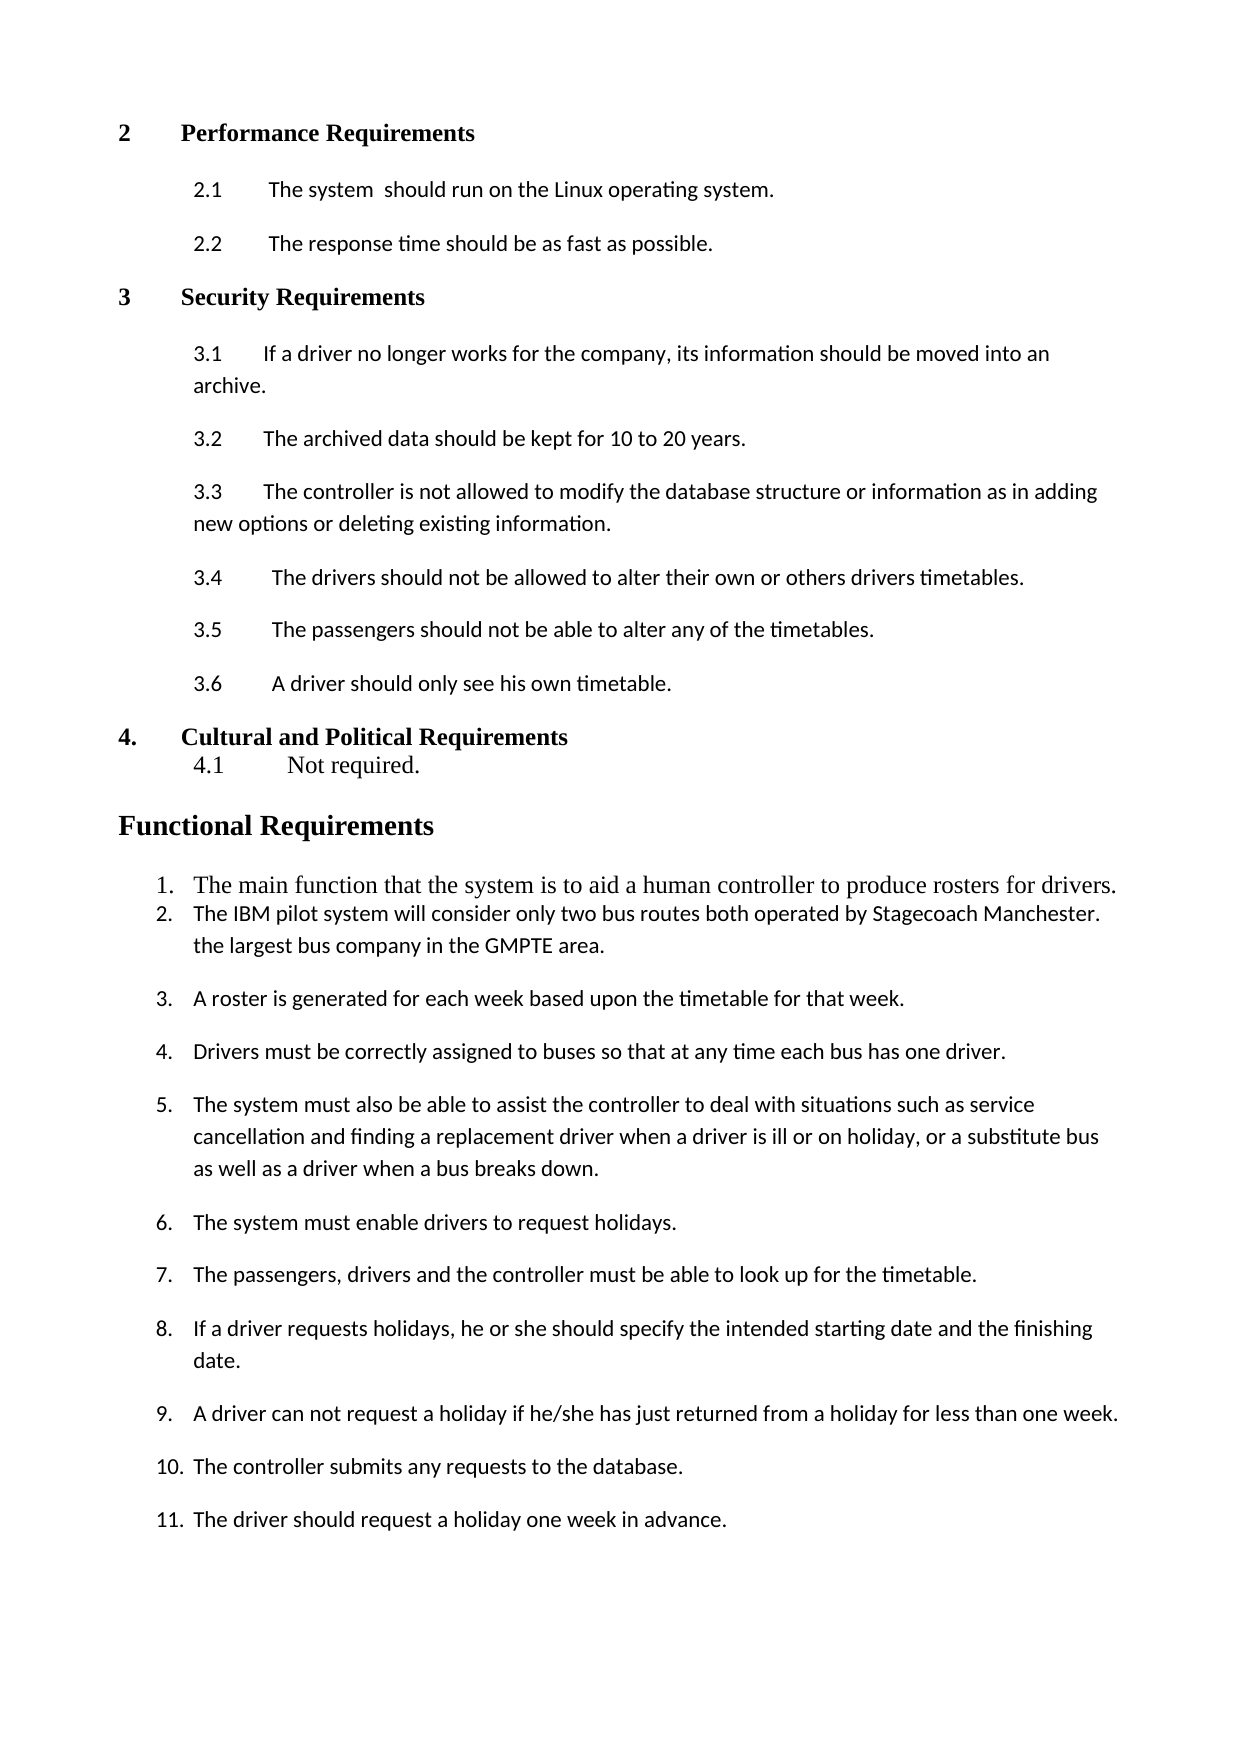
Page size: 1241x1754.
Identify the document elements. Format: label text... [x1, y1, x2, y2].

list 4. Cultural and Political Requirements [118, 722, 1122, 750]
list The passengers should not be able to alter any of the timetables. [193, 616, 1122, 644]
list 2.2 The response time should be as fast as possible. [193, 229, 1122, 257]
list 3.1 If a driver no longer works for the company, its information should be moved into an archive. [193, 339, 1122, 399]
list 2.1 The system should run on the Linux operating system. [193, 176, 1122, 204]
list The main function that the system is to aid a human controller to produce rosters for drivers. [156, 870, 1122, 899]
list A driver can not request a holiday if he/she has just returned from a holiday for less than one week. [156, 1399, 1122, 1427]
list 3 Security Requirements [118, 282, 1122, 310]
list The system must enable drivers to request holidays. [156, 1208, 1122, 1236]
list The drivers should not be allowed to alter their own or others drivers timetables. [193, 563, 1122, 591]
list The system must also be able to assist the controller to deal with situations such as service cancellation and finding a replacement driver when a driver is ill or on holiday, or a substitute bus as well as a driver when a bus breaks down. [156, 1090, 1122, 1183]
list The controller submits any requests to the database. [156, 1452, 1122, 1480]
list The driver should request a holiday one week in advance. [156, 1505, 1122, 1533]
list 3.3 The controller is not allowed to modify the database structure or information as in adding new options or deleting existing information. [193, 477, 1122, 538]
list 2 Performance Requirements [118, 118, 1122, 147]
list 3.2 The archived data should be kept for 10 to 20 years. [193, 424, 1122, 452]
list A roster is generated for each week based upon the timetable for that week. [156, 984, 1122, 1012]
list The IBM pilot system will consider only two bus routes both operated by Stagecoach Manchester. the largest bus company in the GMPTE area. [156, 899, 1122, 959]
list A driver should only see his own timetable. [193, 669, 1122, 697]
text Functional Requirements [118, 808, 1122, 841]
list 4.1 Not required. [118, 750, 1122, 779]
list Drivers must be correctly assigned to buses so that at any time each bus has one driver. [156, 1037, 1122, 1065]
list If a driver requests holidays, he or she should specify the intended starting date and the finishing date. [156, 1314, 1122, 1374]
list The passengers, drivers and the controller must be able to look up for the timetable. [156, 1261, 1122, 1289]
